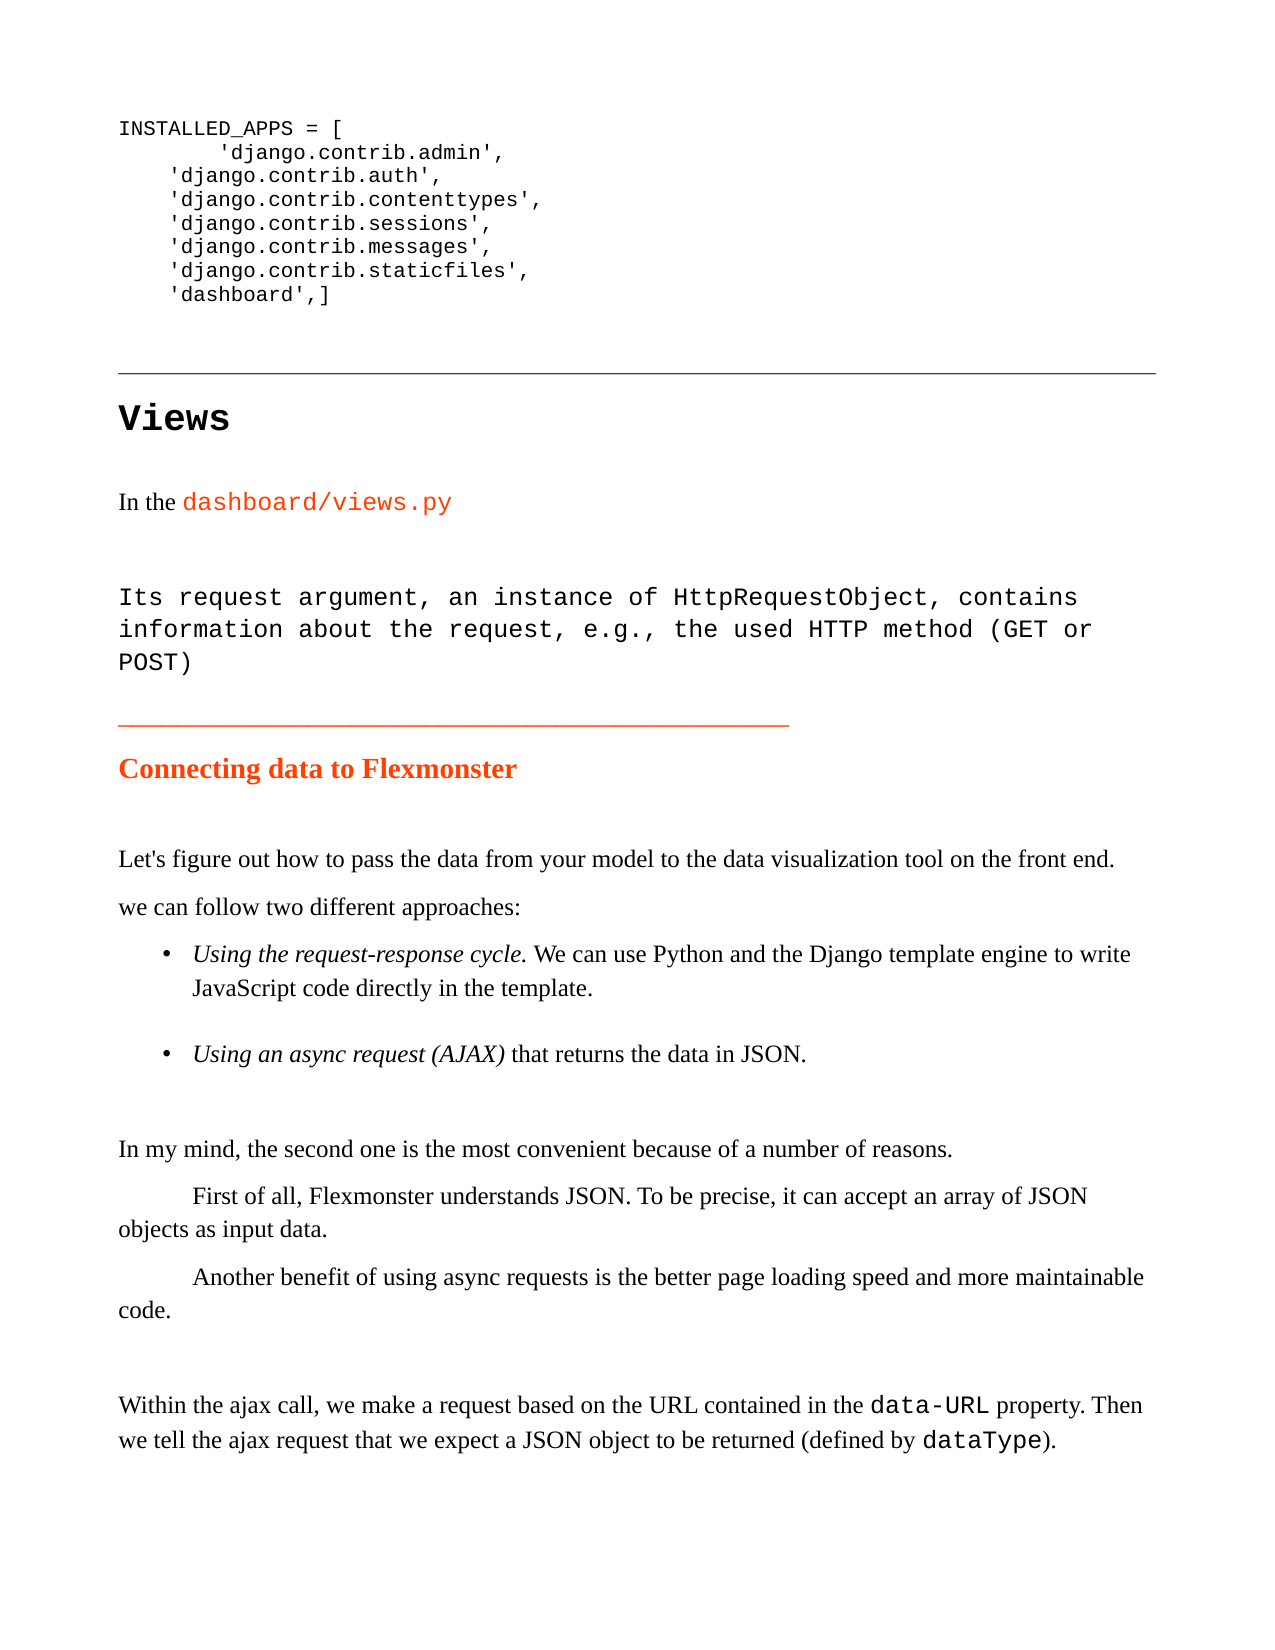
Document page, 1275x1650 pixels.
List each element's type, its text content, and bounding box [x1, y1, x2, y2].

text Within the ajax call, we make a request based on the URL contained in the data-URL property. Then we tell the ajax request that we expect a JSON object to be returned (defined by dataType). [118, 1390, 1157, 1456]
subtitle Connecting data to Flexmonster [118, 751, 1157, 784]
text INSTALLED_APPS = [ [118, 118, 1157, 142]
text In the dashboard/views.py [118, 454, 1157, 518]
text 'django.contrib.sessions', [118, 213, 1157, 236]
text First of all, Flexmonster understands JSON. To be precise, it can accept an array of JSON objects as input data. [118, 1181, 1157, 1243]
list Using the request-response cycle. We can use Python and the Django template engine to write JavaScript code directly in the template. [162, 939, 1157, 1001]
text 'django.contrib.auth', [118, 165, 1157, 189]
text ___________________________________________________________________________________ [118, 354, 1157, 378]
text 'django.contrib.admin', [118, 142, 1157, 165]
text 'django.contrib.staticfiles', [118, 260, 1157, 284]
text 'django.contrib.messages', [118, 236, 1157, 260]
text ______________________________________________ [118, 696, 1157, 730]
text we can follow two different approaches: [118, 892, 1157, 921]
subtitle Views [118, 399, 1157, 442]
text Let's figure out how to pass the data from your model to the data visualization tool on the front end. [118, 844, 1157, 873]
text In my mind, the second one is the most convenient because of a number of reasons. [118, 1134, 1157, 1163]
list Using an async request (AJAX) that returns the data in JSON. [162, 1039, 1157, 1067]
text Its request argument, an instance of HttpRequestObject, contains information about the request, e.g., the used HTTP method (GET or POST) [118, 584, 1157, 678]
text 'dashboard',] [118, 284, 1157, 307]
text 'django.contrib.contenttypes', [118, 189, 1157, 213]
text Another benefit of using async requests is the better page loading speed and more maintainable code. [118, 1262, 1157, 1324]
